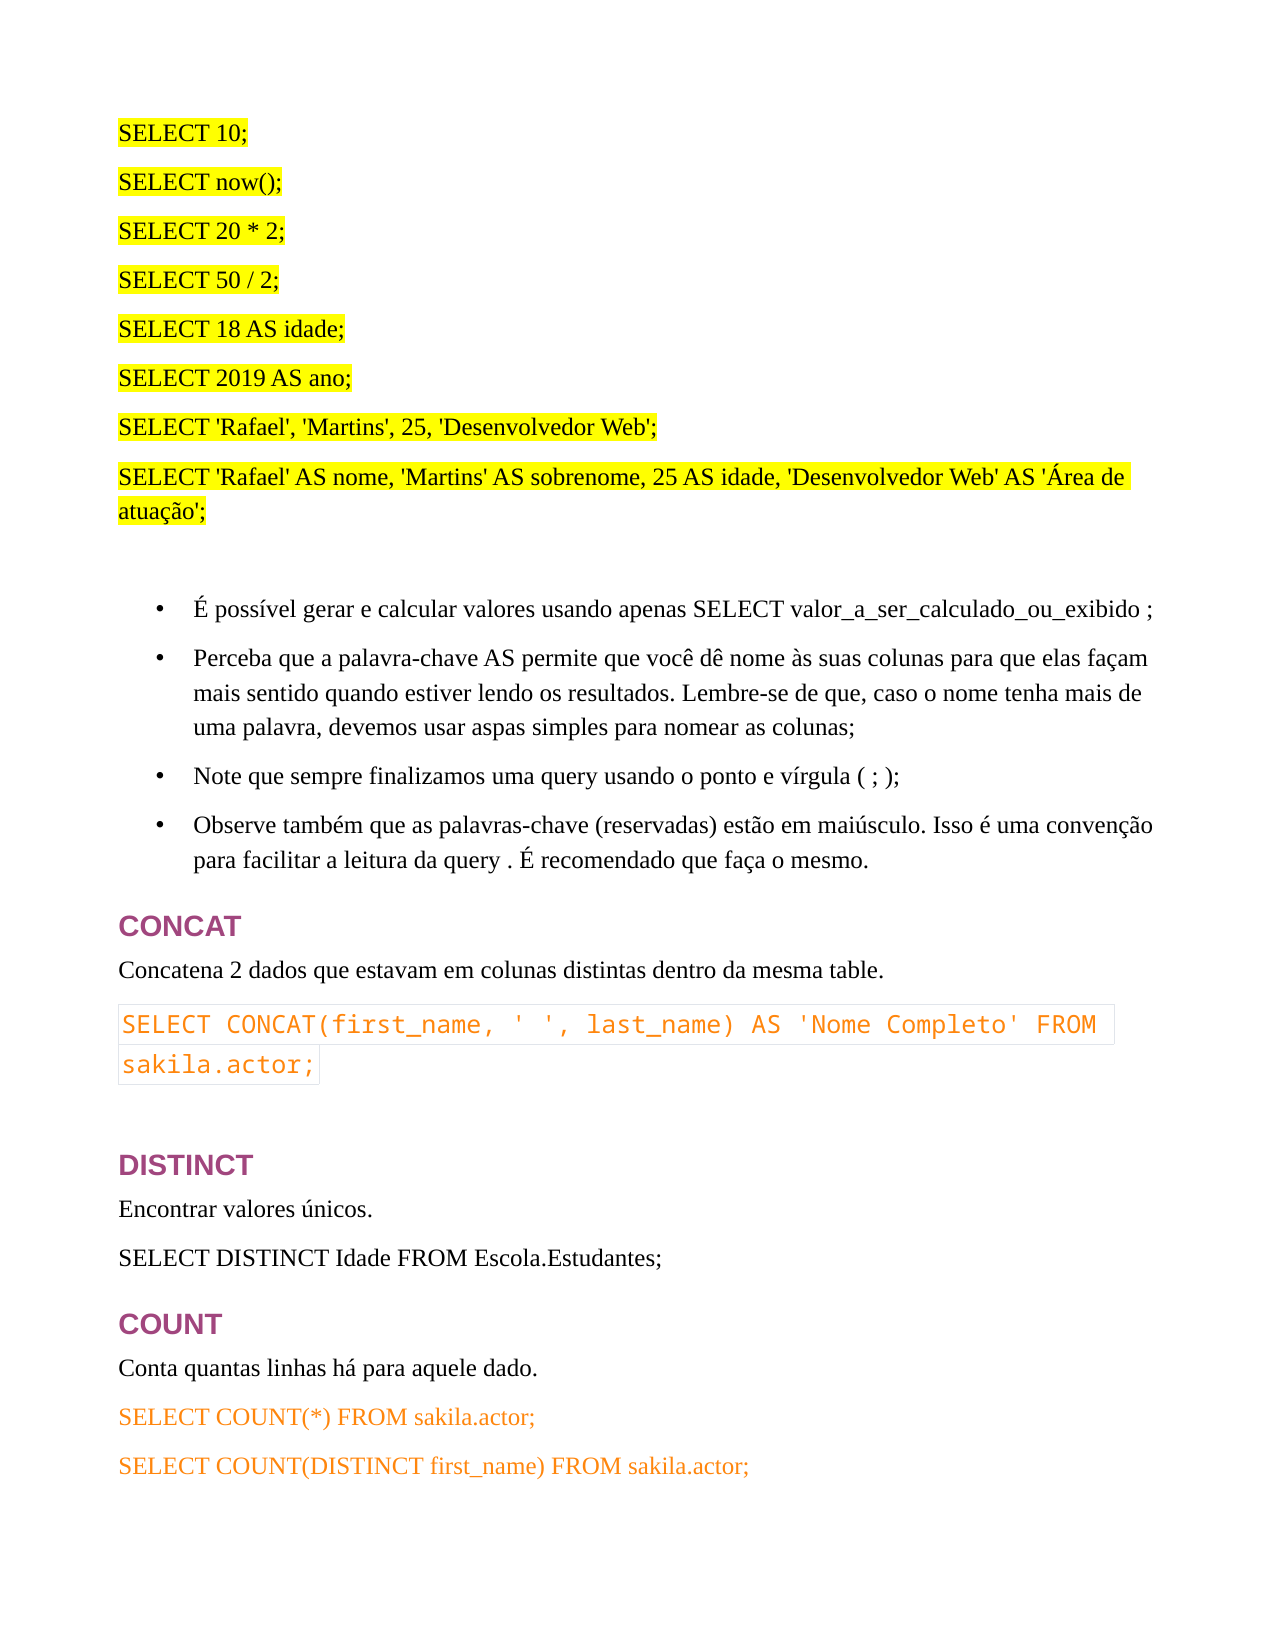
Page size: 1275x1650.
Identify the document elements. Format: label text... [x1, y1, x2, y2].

text SELECT 50 / 2; [118, 265, 1157, 294]
list Observe também que as palavras-chave (reservadas) estão em maiúsculo. Isso é uma convenção para facilitar a leitura da query . É recomendado que faça o mesmo. [156, 810, 1157, 873]
text Concatena 2 dados que estavam em colunas distintas dentro da mesma table. [118, 955, 1157, 983]
text SELECT 2019 AS ano; [118, 363, 1157, 392]
text SELECT CONCAT(first_name, ' ', last_name) AS 'Nome Completo' FROM sakila.actor; [320, 1004, 1157, 1084]
text SELECT CONCAT(first_name, ' ', last_name) AS 'Nome Completo' FROM sakila.actor; [119, 1005, 1114, 1044]
list É possível gerar e calcular valores usando apenas SELECT valor_a_ser_calculado_ou_exibido ; [156, 594, 1157, 623]
subtitle DISTINCT [118, 1148, 1157, 1181]
text SELECT COUNT(*) FROM sakila.actor; [118, 1402, 1157, 1431]
text SELECT 'Rafael' AS nome, 'Martins' AS sobrenome, 25 AS idade, 'Desenvolvedor Web' AS 'Área de atuação'; [118, 462, 1157, 525]
list Note que sempre finalizamos uma query usando o ponto e vírgula ( ; ); [156, 761, 1157, 790]
text SELECT 18 AS idade; [118, 314, 1157, 343]
list Perceba que a palavra-chave AS permite que você dê nome às suas colunas para que elas façam mais sentido quando estiver lendo os resultados. Lembre-se de que, caso o nome tenha mais de uma palavra, devemos usar aspas simples para nomear as colunas; [156, 643, 1157, 741]
text Encontrar valores únicos. [118, 1194, 1157, 1223]
subtitle COUNT [118, 1307, 1157, 1340]
text SELECT COUNT(DISTINCT first_name) FROM sakila.actor; [118, 1451, 1157, 1480]
text SELECT 20 * 2; [118, 216, 1157, 245]
text SELECT DISTINCT Idade FROM Escola.Estudantes; [118, 1243, 1157, 1272]
text Conta quantas linhas há para aquele dado. [118, 1353, 1157, 1382]
text SELECT 10; [118, 118, 1157, 147]
text SELECT now(); [118, 167, 1157, 196]
subtitle CONCAT [118, 908, 1157, 942]
text SELECT CONCAT(first_name, ' ', last_name) AS 'Nome Completo' FROM sakila.actor; [119, 1045, 319, 1084]
text SELECT 'Rafael', 'Martins', 25, 'Desenvolvedor Web'; [118, 412, 1157, 441]
